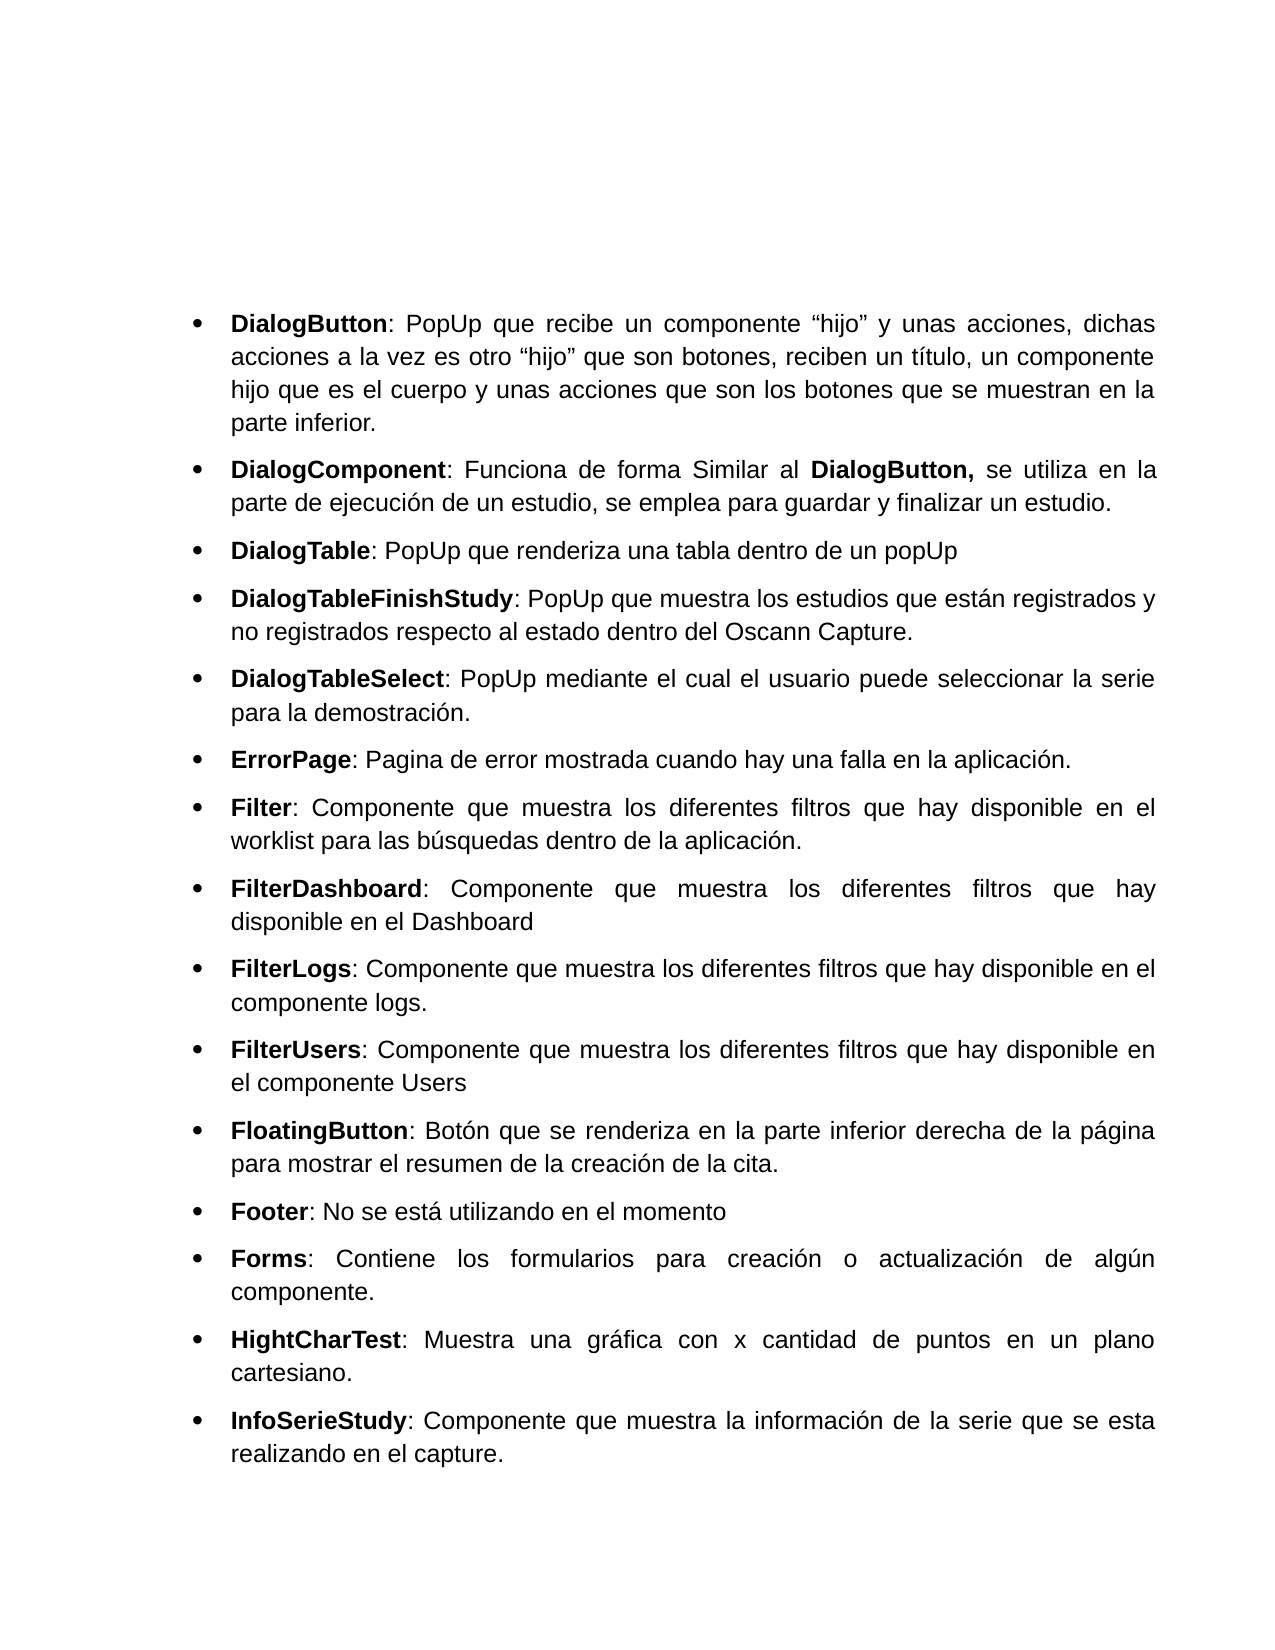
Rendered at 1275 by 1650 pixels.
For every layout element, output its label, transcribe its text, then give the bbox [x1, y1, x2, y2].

list FilterDashboard: Componente que muestra los diferentes filtros que hay disponible en el Dashboard [193, 874, 1157, 936]
list DialogTableSelect: PopUp mediante el cual el usuario puede seleccionar la serie para la demostración. [193, 664, 1157, 726]
list Forms: Contiene los formularios para creación o actualización de algún componente. [193, 1244, 1157, 1306]
list InfoSerieStudy: Componente que muestra la información de la serie que se esta realizando en el capture. [193, 1406, 1157, 1468]
list DialogButton: PopUp que recibe un componente “hijo” y unas acciones, dichas acciones a la vez es otro “hijo” que son botones, reciben un título, un componente hijo que es el cuerpo y unas acciones que son los botones que se muestran en la parte inferior. [193, 308, 1157, 436]
list DialogComponent: Funciona de forma Similar al DialogButton, se utiliza en la parte de ejecución de un estudio, se emplea para guardar y finalizar un estudio. [193, 455, 1157, 517]
list DialogTableFinishStudy: PopUp que muestra los estudios que están registrados y no registrados respecto al estado dentro del Oscann Capture. [193, 584, 1157, 646]
list FilterUsers: Componente que muestra los diferentes filtros que hay disponible en el componente Users [193, 1035, 1157, 1097]
list HightCharTest: Muestra una gráfica con x cantidad de puntos en un plano cartesiano. [193, 1325, 1157, 1387]
list ErrorPage: Pagina de error mostrada cuando hay una falla en la aplicación. [193, 745, 1157, 774]
list Footer: No se está utilizando en el momento [193, 1197, 1157, 1225]
list DialogTable: PopUp que renderiza una tabla dentro de un popUp [193, 536, 1157, 565]
list FilterLogs: Componente que muestra los diferentes filtros que hay disponible en el componente logs. [193, 954, 1157, 1016]
list Filter: Componente que muestra los diferentes filtros que hay disponible en el worklist para las búsquedas dentro de la aplicación. [193, 793, 1157, 855]
list FloatingButton: Botón que se renderiza en la parte inferior derecha de la página para mostrar el resumen de la creación de la cita. [193, 1116, 1157, 1178]
